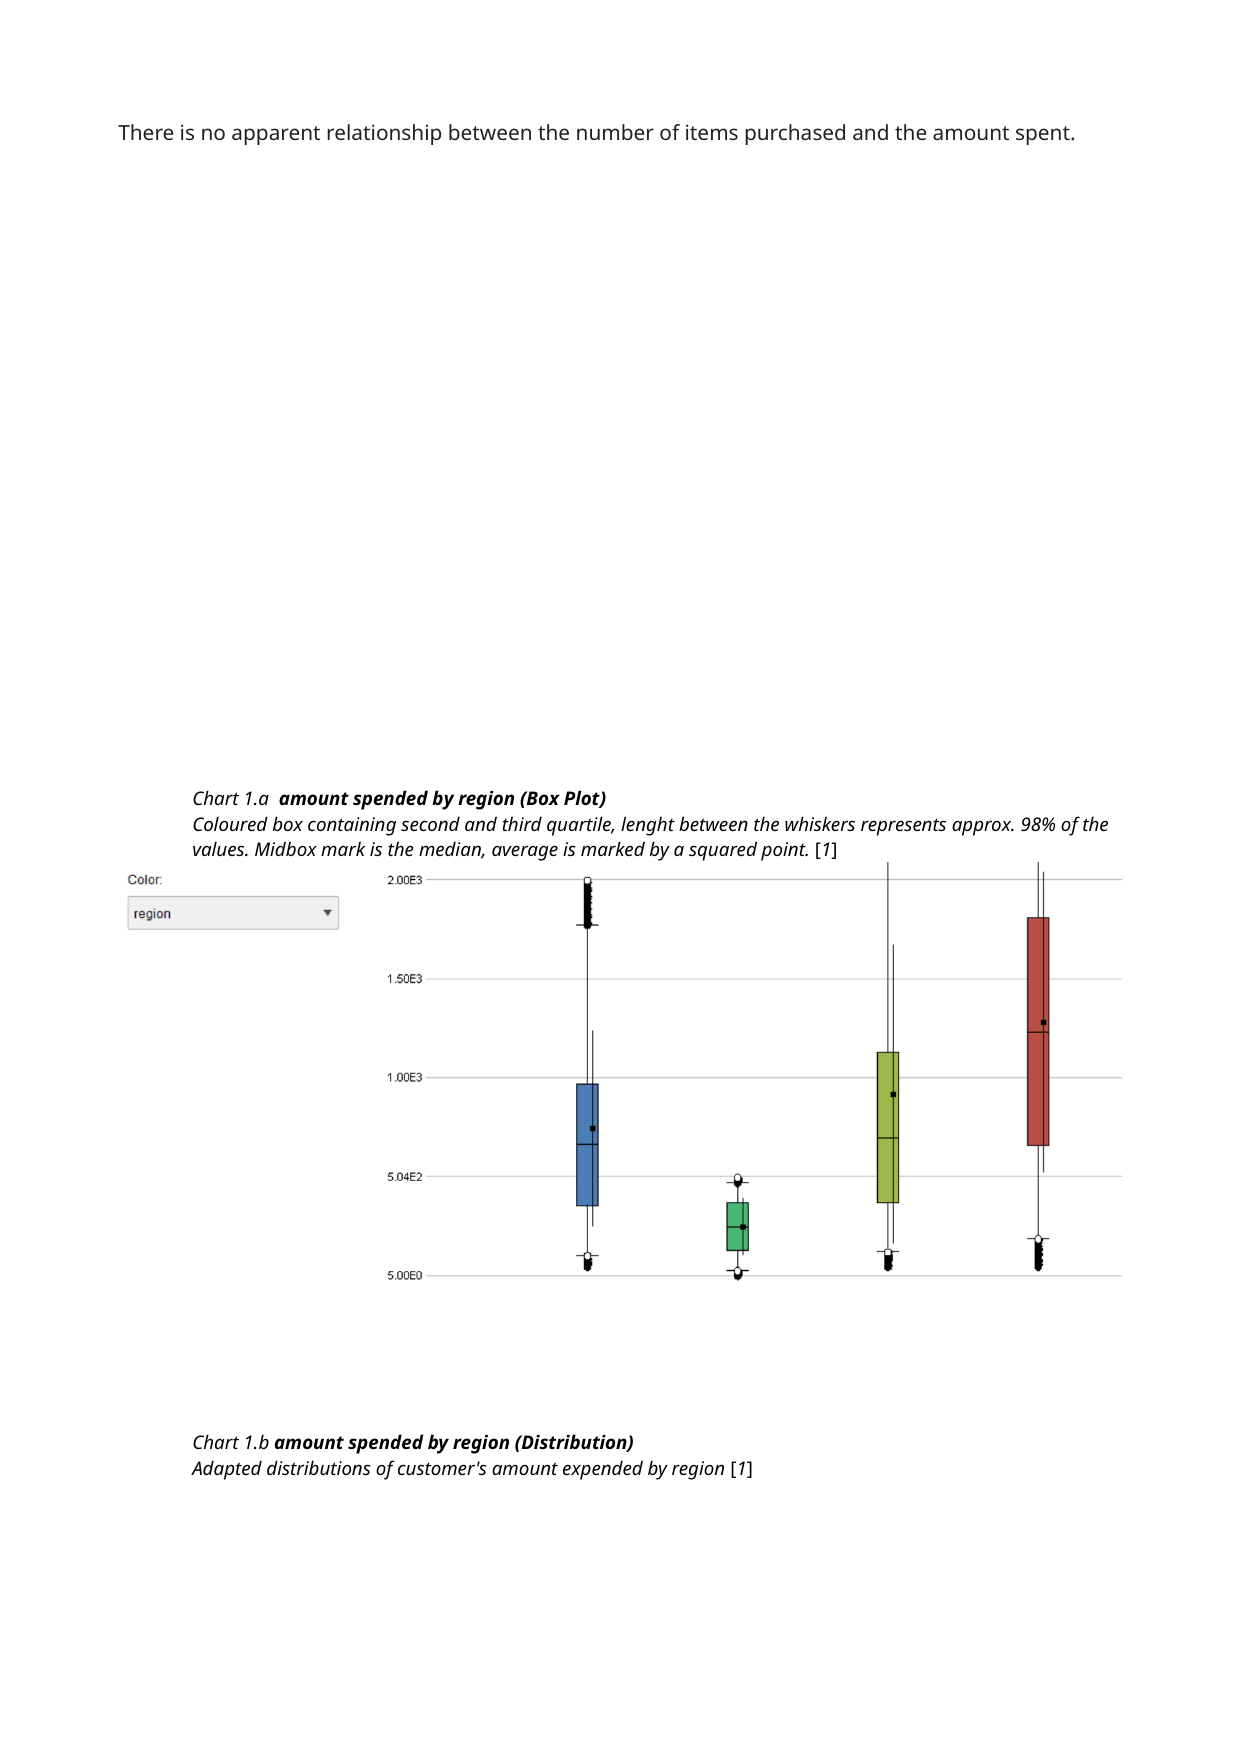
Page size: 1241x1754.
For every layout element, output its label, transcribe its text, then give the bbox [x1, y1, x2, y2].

text There is no apparent relationship between the number of items purchased and the amount spent. [118, 118, 1122, 147]
picture [118, 862, 1123, 1288]
text Chart 1.a amount spended by region (Box Plot) Coloured box containing second and third quartile, lenght between the whiskers represents approx. 98% of the values. Midbox mark is the median, average is marked by a squared point. [1.] [192, 786, 1122, 862]
text Chart 1.b amount spended by region (Distribution) Adapted distributions of customer's amount expended by region [1.] [192, 1430, 1122, 1481]
